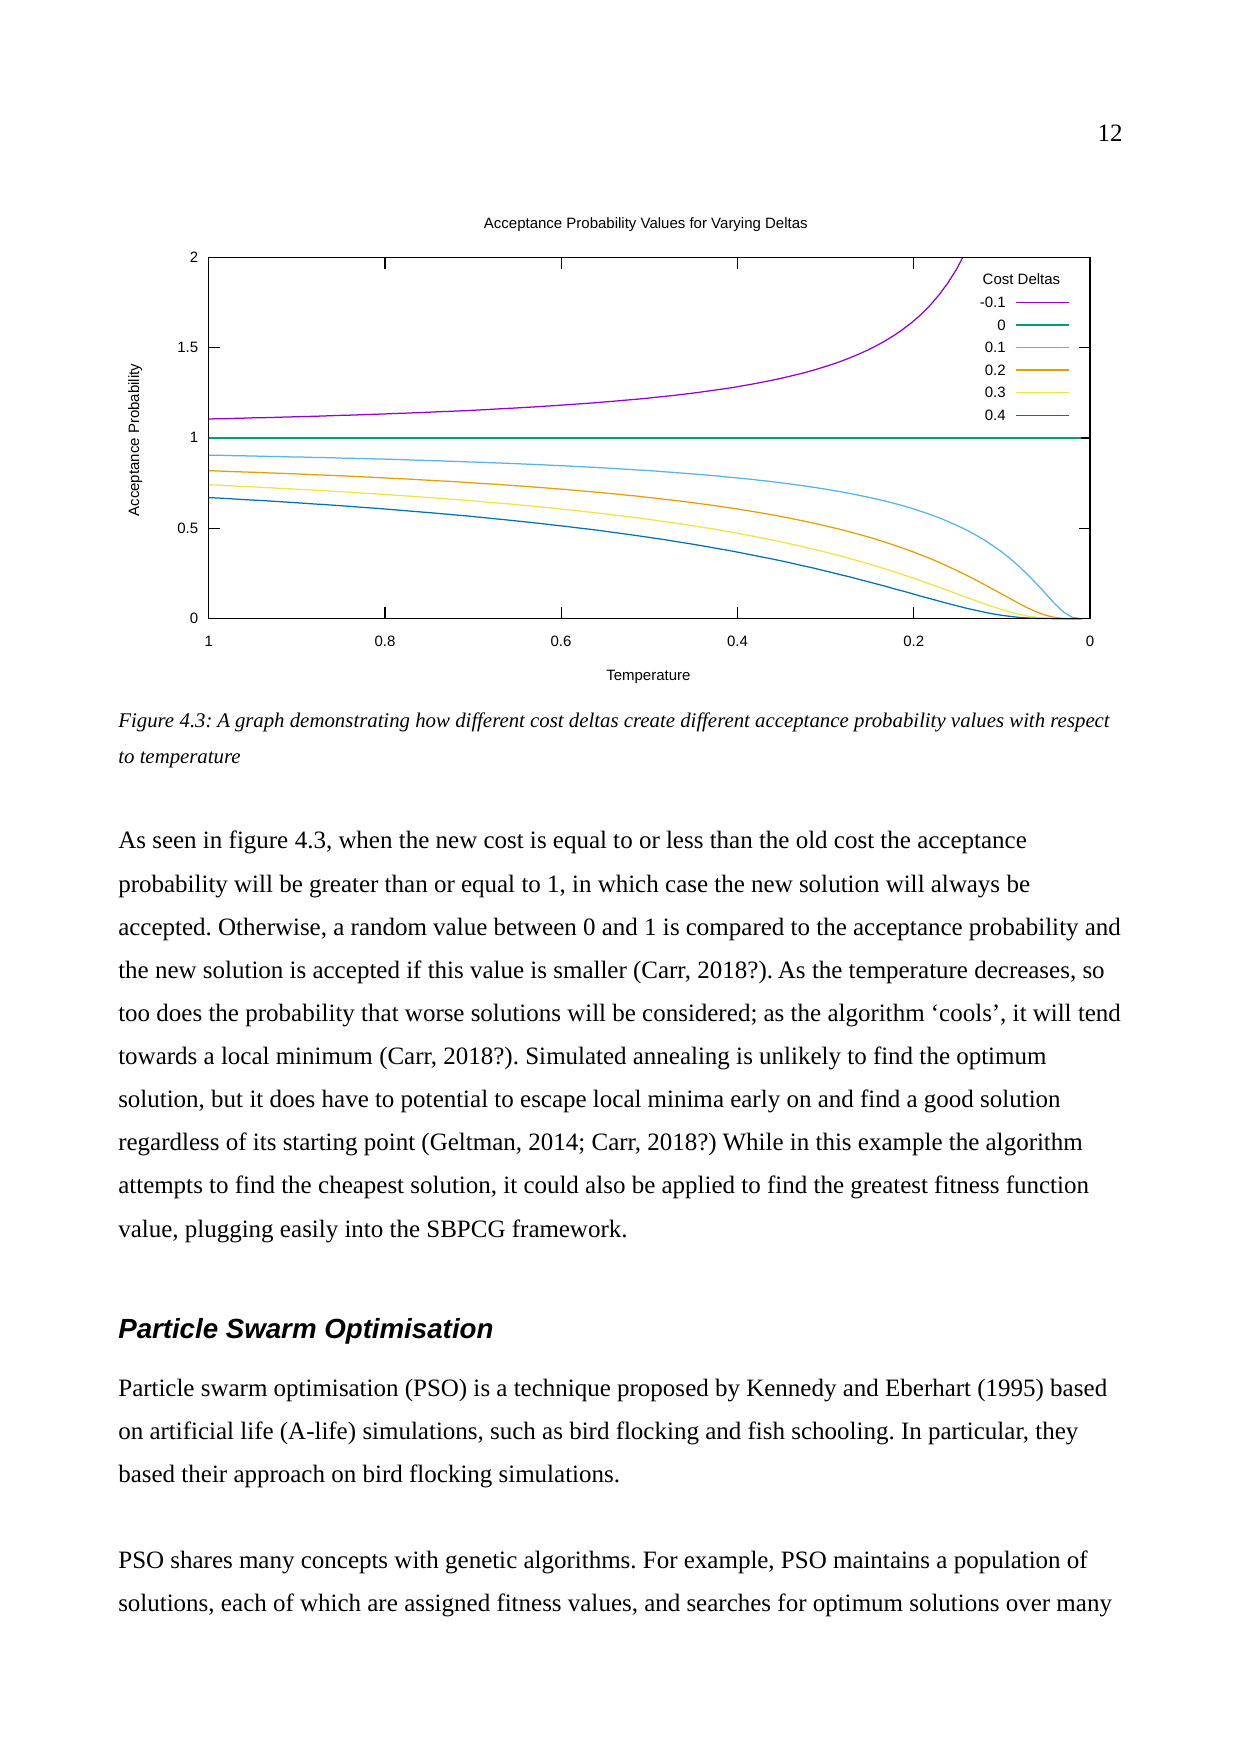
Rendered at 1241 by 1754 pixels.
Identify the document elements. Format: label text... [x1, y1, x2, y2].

text Figure 4.3: A graph demonstrating how different cost deltas create different acceptance probability values with respect to temperature [118, 189, 1122, 768]
text PSO shares many concepts with genetic algorithms. For example, PSO maintains a population of solutions, each of which are assigned fitness values, and searches for optimum solutions over many [118, 1545, 1122, 1617]
subtitle Particle Swarm Optimisation [118, 1312, 1122, 1344]
text As seen in figure 4.3, when the new cost is equal to or less than the old cost the acceptance probability will be greater than or equal to 1, in which case the new solution will always be accepted. Otherwise, a random value between 0 and 1 is compared to the acceptance probability and the new solution is accepted if this value is smaller (Carr, 2018?). As the temperature decreases, so too does the probability that worse solutions will be considered; as the algorithm ‘cools’, it will tend towards a local minimum (Carr, 2018?). Simulated annealing is unlikely to find the optimum solution, but it does have to potential to escape local minima early on and find a good solution regardless of its starting point (Geltman, 2014; Carr, 2018?) While in this example the algorithm attempts to find the cheapest solution, it could also be applied to find the greatest fitness function value, plugging easily into the SBPCG framework. [118, 826, 1122, 1242]
text Particle swarm optimisation (PSO) is a technique proposed by Kennedy and Eberhart (1995) based on artificial life (A-life) simulations, such as bird flocking and fish schooling. In particular, they based their approach on bird flocking simulations. [118, 1373, 1122, 1488]
